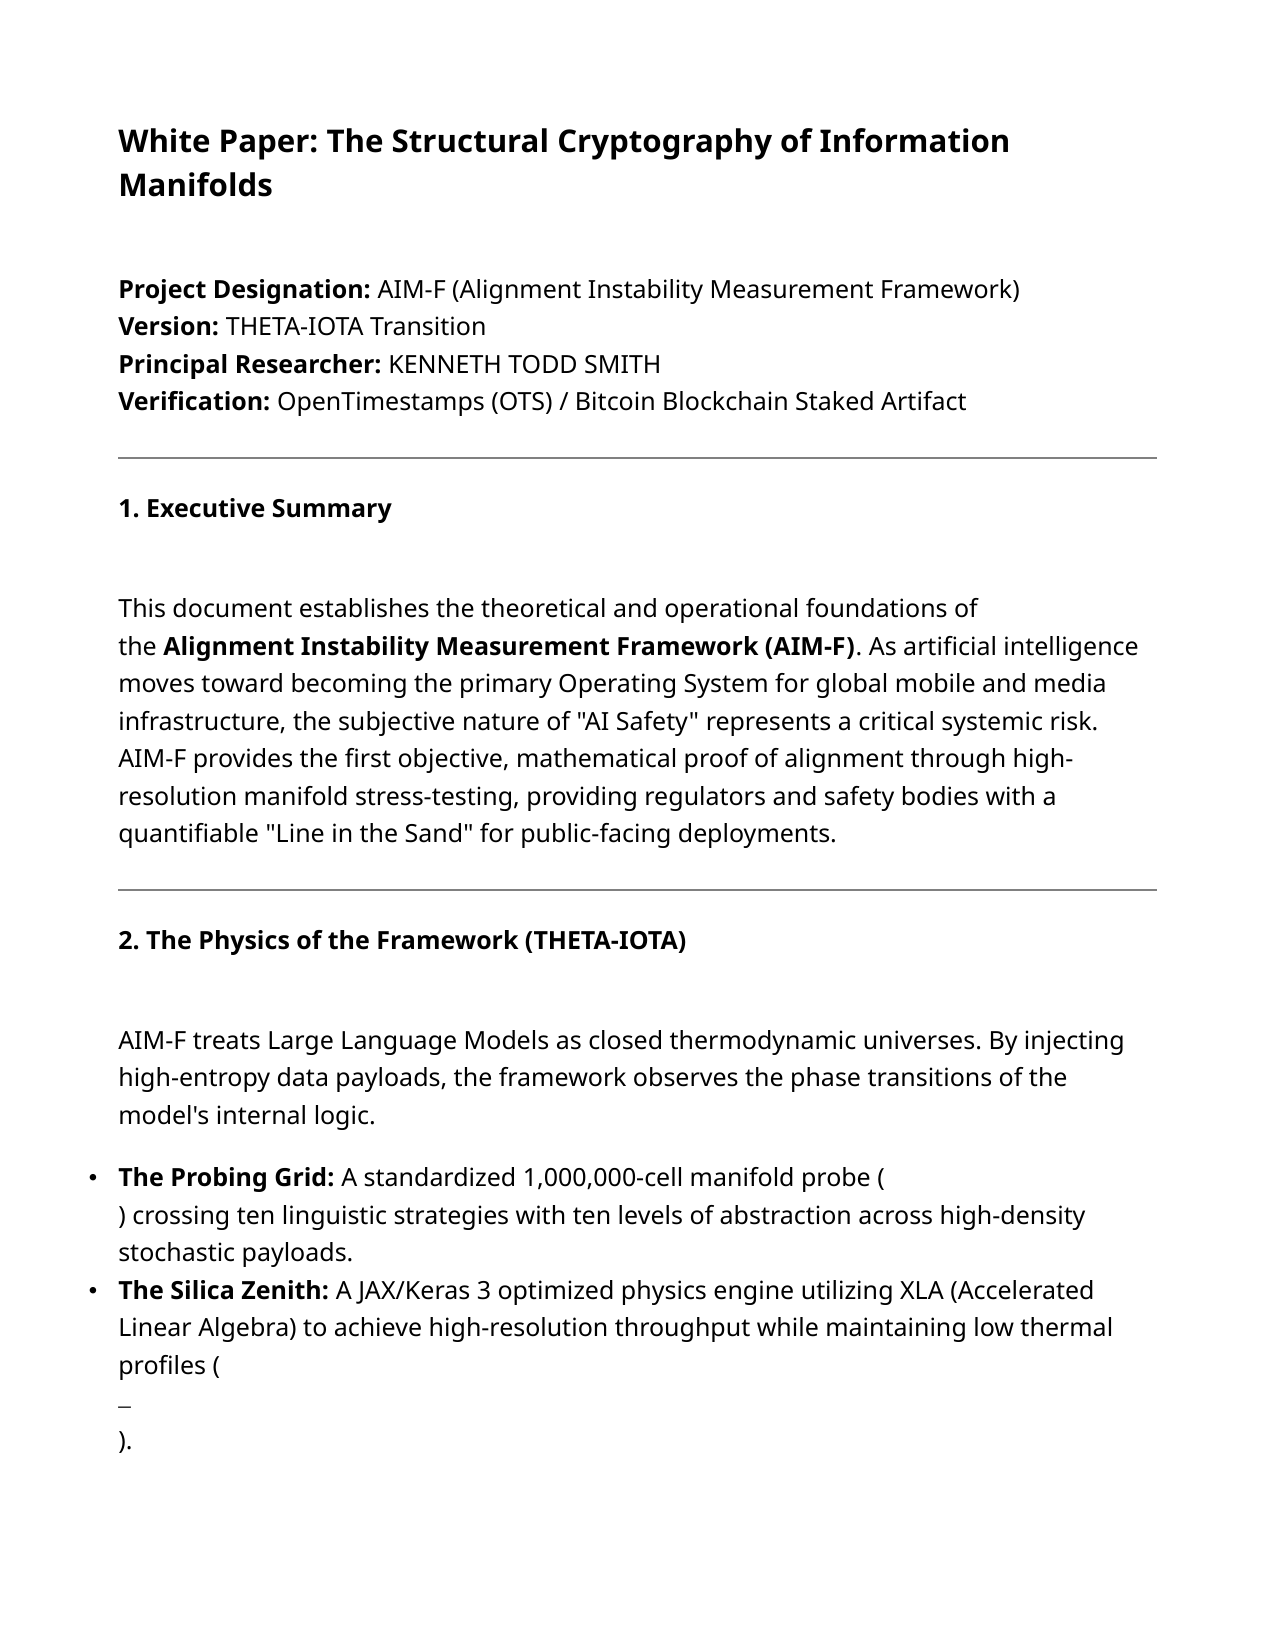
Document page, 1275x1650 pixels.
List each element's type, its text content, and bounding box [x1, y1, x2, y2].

list ). [118, 1419, 1157, 1457]
list The Probing Grid: A standardized 1,000,000-cell manifold probe ( [118, 1157, 1157, 1194]
text White Paper: The Structural Cryptography of Information Manifolds [118, 118, 1157, 206]
text 1. Executive Summary [118, 487, 1157, 525]
picture [0, 0, 74, 38]
text AIM-F treats Large Language Models as closed thermodynamic universes. By injecting high-entropy data payloads, the framework observes the phase transitions of the model's internal logic. [118, 1019, 1157, 1132]
list – [118, 1382, 1157, 1419]
text 2. The Physics of the Framework (THETA-IOTA) [118, 919, 1157, 957]
list The Silica Zenith: A JAX/Keras 3 optimized physics engine utilizing XLA (Accelerated Linear Algebra) to achieve high-resolution throughput while maintaining low thermal profiles ( [118, 1269, 1157, 1382]
list ) crossing ten linguistic strategies with ten levels of abstraction across high-density stochastic payloads. [118, 1194, 1157, 1269]
text This document establishes the theoretical and operational foundations of the Alignment Instability Measurement Framework (AIM-F). As artificial intelligence moves toward becoming the primary Operating System for global mobile and media infrastructure, the subjective nature of "AI Safety" represents a critical systemic risk. AIM-F provides the first objective, mathematical proof of alignment through high-resolution manifold stress-testing, providing regulators and safety bodies with a quantifiable "Line in the Sand" for public-facing deployments. [118, 587, 1157, 850]
text Project Designation: AIM-F (Alignment Instability Measurement Framework) Version: THETA-IOTA Transition Principal Researcher: KENNETH TODD SMITH Verification: OpenTimestamps (OTS) / Bitcoin Blockchain Staked Artifact [118, 268, 1157, 418]
